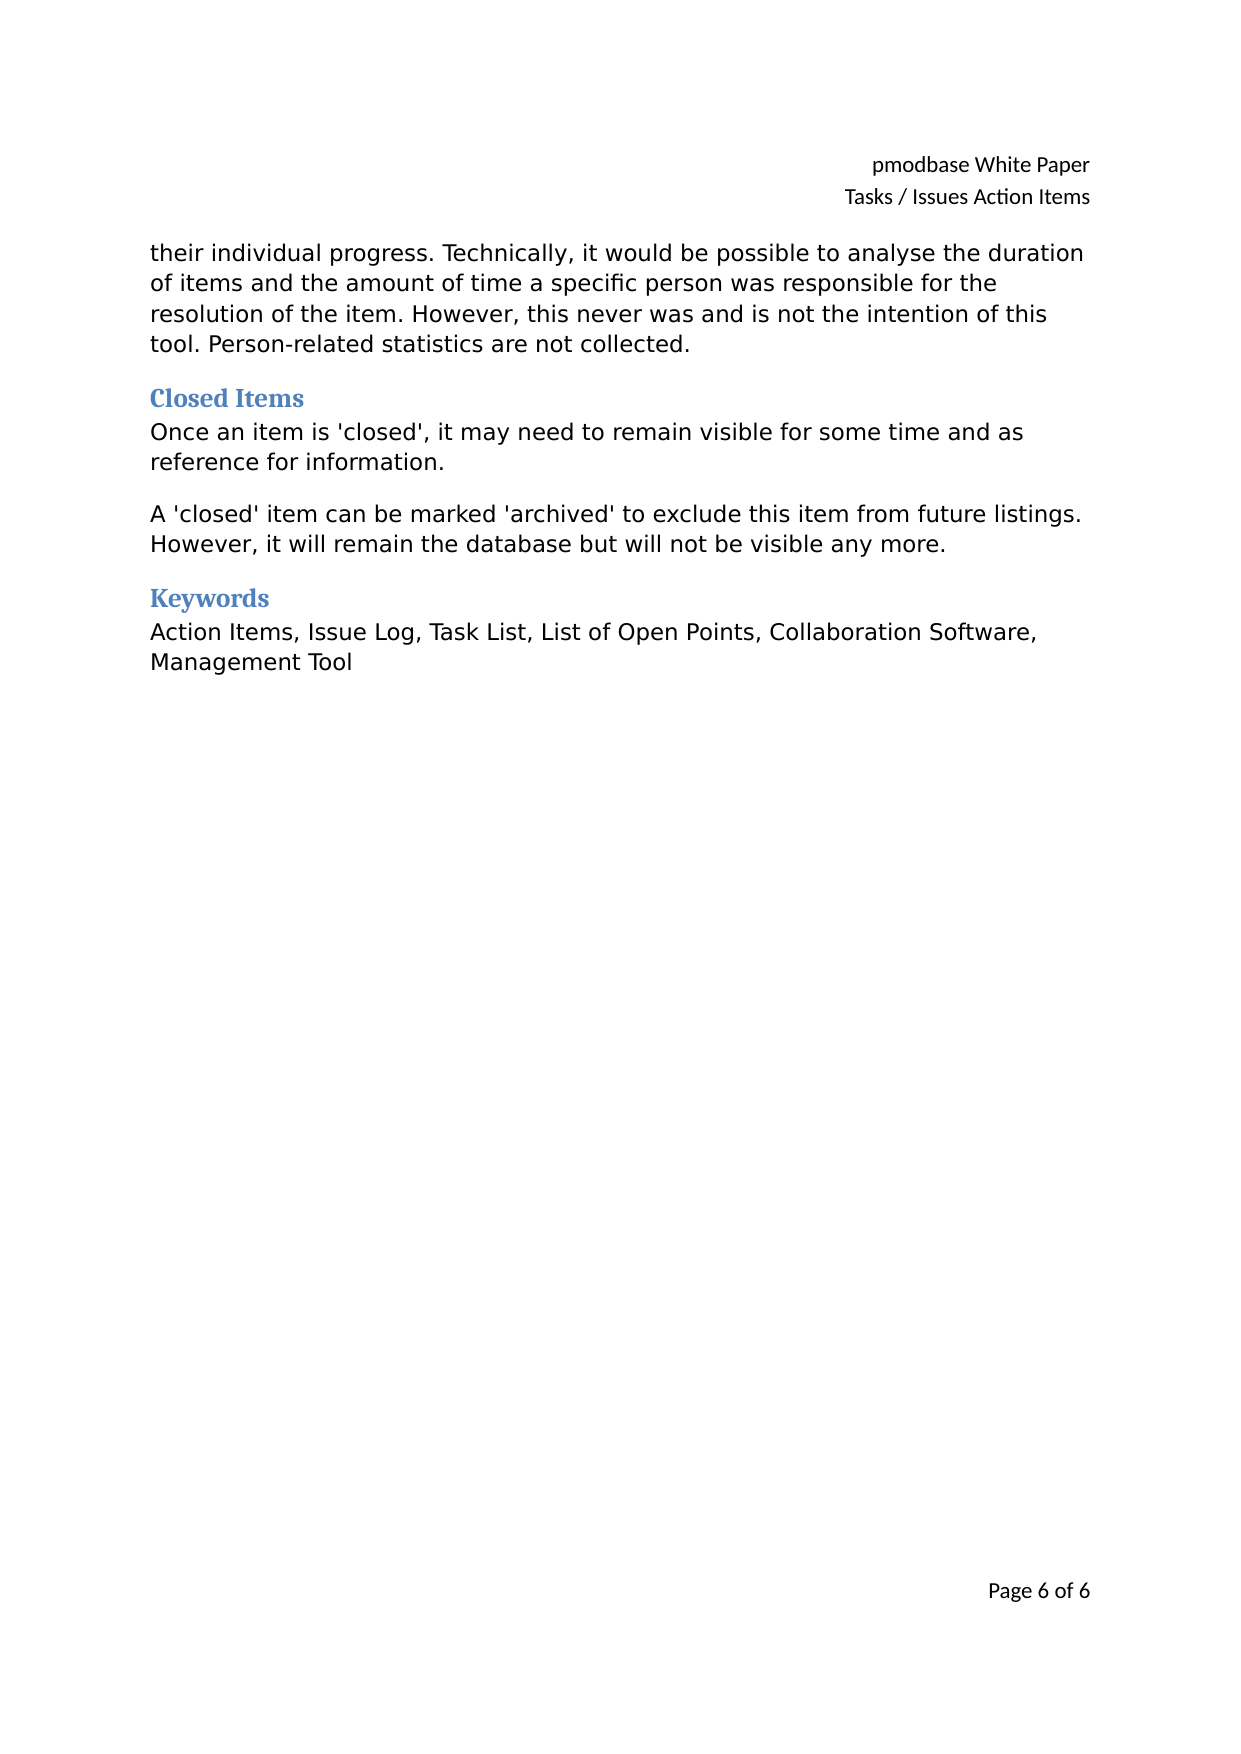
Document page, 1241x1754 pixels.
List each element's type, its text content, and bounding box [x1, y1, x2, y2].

text A 'closed' item can be marked 'archived' to exclude this item from future listings. However, it will remain the database but will not be visible any more. [150, 501, 1090, 558]
subtitle Closed Items [150, 383, 1090, 414]
text Action Items, Issue Log, Task List, List of Open Points, Collaboration Software, Management Tool [150, 619, 1090, 676]
text Once an item is 'closed', it may need to remain visible for some time and as reference for information. [150, 419, 1090, 476]
text their individual progress. Technically, it would be possible to analyse the duration of items and the amount of time a specific person was responsible for the resolution of the item. However, this never was and is not the intention of this tool. Person-related statistics are not collected. [150, 240, 1090, 358]
subtitle Keywords [150, 583, 1090, 614]
